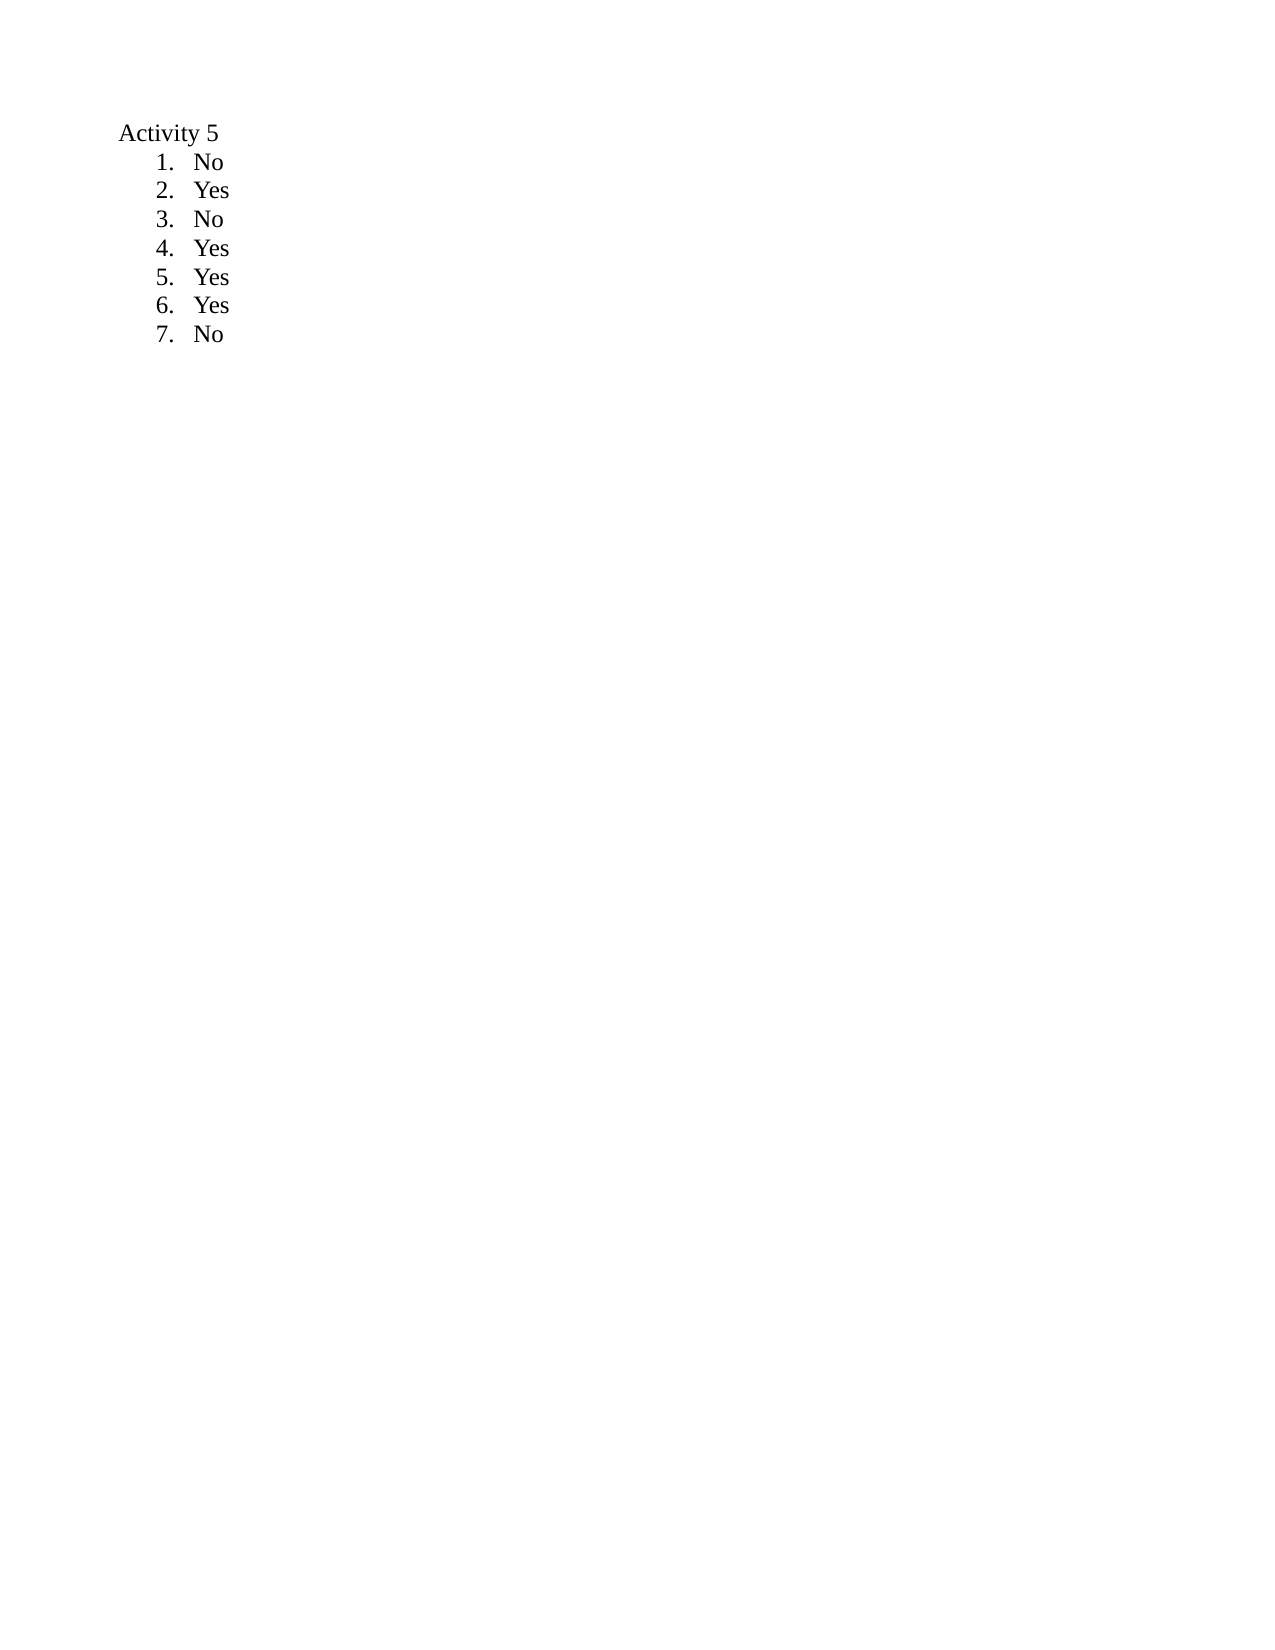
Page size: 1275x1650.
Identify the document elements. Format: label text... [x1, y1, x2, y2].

list No [156, 147, 1157, 176]
list Yes [156, 176, 1157, 204]
list Yes [156, 291, 1157, 319]
list No [156, 204, 1157, 233]
list No [156, 319, 1157, 348]
list Yes [156, 262, 1157, 291]
list Yes [156, 233, 1157, 262]
text Activity 5 [118, 118, 1157, 147]
